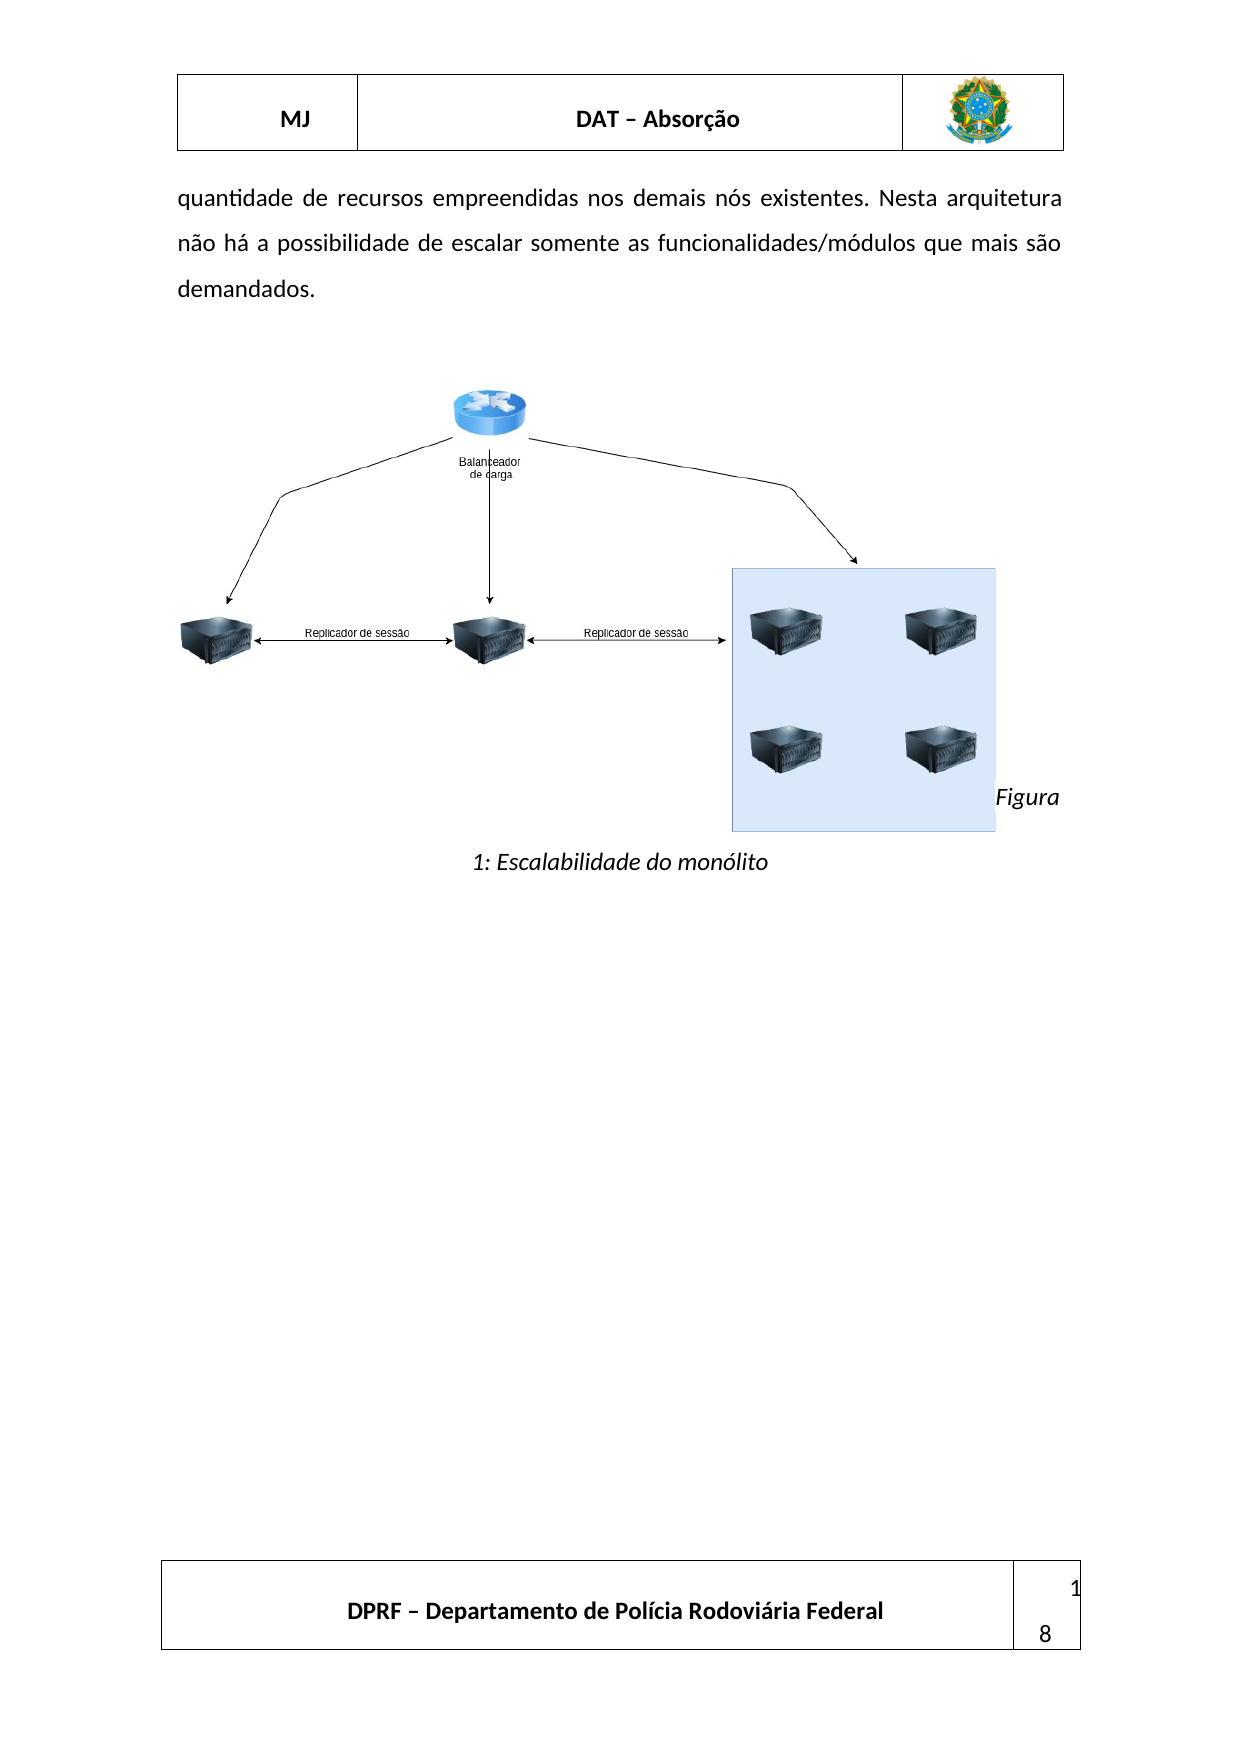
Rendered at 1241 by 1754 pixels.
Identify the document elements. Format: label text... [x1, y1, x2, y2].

text Figura 1: Escalabilidade do monólito [177, 377, 1063, 877]
text A escalabilidade vertical do monólito é possível levanto em consideração o aumento de nós no cluster, contudo esta escalabilidade é prejudicada tendo em vista que temos que escalar a aplicação como um todo, necessitando assim da mesma quantidade de recursos empreendidas nos demais nós existentes. Nesta arquitetura não há a possibilidade de escalar somente as funcionalidades/módulos que mais são demandados. [177, 258, 1063, 304]
picture [180, 377, 996, 832]
picture [944, 75, 1020, 149]
text A escalabilidade vertical do monólito é possível levanto em consideração o aumento de nós no cluster, contudo esta escalabilidade é prejudicada tendo em vista que temos que escalar a aplicação como um todo, necessitando assim da mesma quantidade de recursos empreendidas nos demais nós existentes. Nesta arquitetura não há a possibilidade de escalar somente as funcionalidades/módulos que mais são demandados. [177, 212, 1063, 228]
